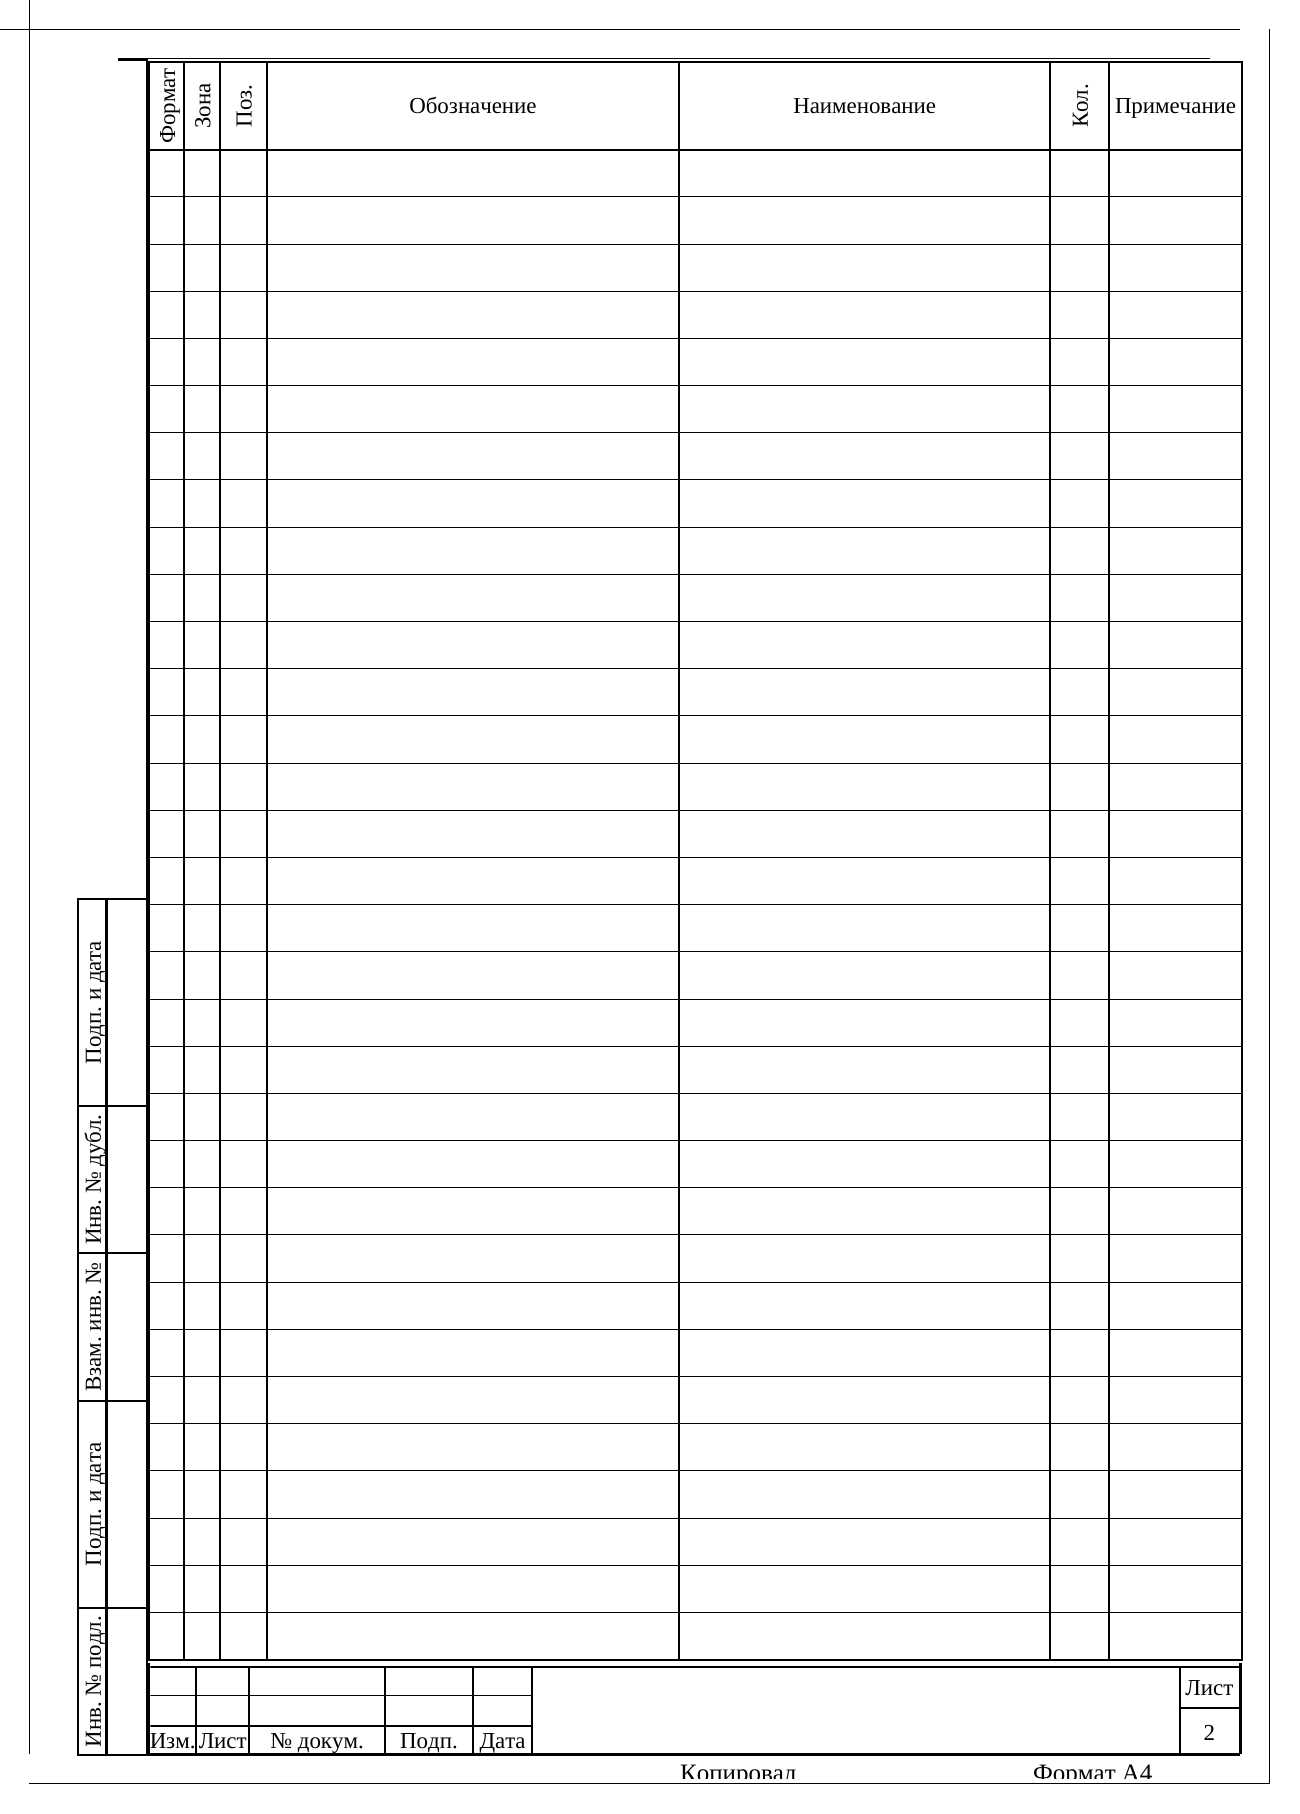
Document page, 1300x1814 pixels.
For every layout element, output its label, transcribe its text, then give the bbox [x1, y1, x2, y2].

table_cell [185, 1613, 219, 1659]
table_cell [268, 952, 678, 998]
table_cell [221, 1000, 266, 1046]
table_cell [185, 197, 219, 243]
table_header [197, 1668, 248, 1695]
table_cell [1110, 622, 1241, 668]
table_cell [221, 622, 266, 668]
table_cell [268, 292, 678, 338]
table_cell [1051, 197, 1108, 243]
table_cell [150, 386, 183, 432]
table_cell [1051, 905, 1108, 951]
table_cell [1051, 480, 1108, 527]
table_cell [150, 811, 183, 857]
table_cell [150, 905, 183, 951]
table_cell [150, 292, 183, 338]
table_cell [150, 1424, 183, 1470]
table_cell [150, 1471, 183, 1517]
table_cell [680, 811, 1049, 857]
table_cell [221, 952, 266, 998]
table_header Зона [185, 63, 219, 149]
table_header Обозначение [268, 63, 678, 149]
table_cell [268, 1141, 678, 1187]
table_cell [150, 339, 183, 385]
table_cell № докум. [250, 1727, 384, 1753]
table_cell [1051, 1566, 1108, 1612]
table_cell [1051, 1000, 1108, 1046]
table_cell [221, 1613, 266, 1659]
table_cell [185, 1047, 219, 1093]
table_cell [268, 858, 678, 904]
table_cell [185, 1141, 219, 1187]
table_header Лист [1181, 1668, 1238, 1707]
table_cell [268, 1471, 678, 1517]
table_cell [221, 197, 266, 243]
table_cell [185, 716, 219, 762]
table_cell [150, 1613, 183, 1659]
table_cell [1051, 1330, 1108, 1376]
table_cell [150, 1377, 183, 1423]
table_cell [1051, 1613, 1108, 1659]
table_cell [1110, 811, 1241, 857]
table_cell [1051, 1471, 1108, 1517]
table_cell [1110, 433, 1241, 479]
table_cell [185, 1377, 219, 1423]
table_cell [1051, 245, 1108, 291]
table_cell [268, 528, 678, 574]
table_cell [108, 1402, 146, 1607]
table_cell [1051, 1283, 1108, 1329]
table_cell [221, 292, 266, 338]
table_cell [680, 716, 1049, 762]
table_cell [268, 669, 678, 715]
table_cell [1110, 1141, 1241, 1187]
table_cell [150, 1566, 183, 1612]
table_cell [108, 1107, 146, 1252]
table_cell Подп. [386, 1727, 472, 1753]
table_cell [1051, 1424, 1108, 1470]
table_cell [1110, 1330, 1241, 1376]
table_cell [1110, 245, 1241, 291]
table_cell [268, 1283, 678, 1329]
table_cell [1110, 151, 1241, 196]
table_cell [221, 669, 266, 715]
table_cell [185, 1424, 219, 1470]
table_cell [268, 1330, 678, 1376]
table_cell [221, 480, 266, 527]
table_cell [150, 151, 183, 196]
table_cell [185, 952, 219, 998]
table_cell [1110, 292, 1241, 338]
table_cell [680, 245, 1049, 291]
table_cell [150, 622, 183, 668]
table_cell [150, 764, 183, 810]
table_cell [150, 245, 183, 291]
table_cell [268, 575, 678, 621]
table_header Формат [150, 63, 183, 149]
table_cell [268, 811, 678, 857]
table_cell [680, 1519, 1049, 1565]
table_cell [268, 905, 678, 951]
table_cell [108, 1609, 146, 1754]
table_cell [680, 151, 1049, 196]
table_cell [268, 197, 678, 243]
table_cell [1051, 433, 1108, 479]
table_cell [185, 245, 219, 291]
table_cell [1110, 1471, 1241, 1517]
table_cell Инв. № дубл. [79, 1107, 105, 1252]
table_cell [680, 1613, 1049, 1659]
table_cell [185, 1000, 219, 1046]
table_cell [250, 1696, 384, 1725]
table_cell [197, 1696, 248, 1725]
table_cell [680, 575, 1049, 621]
table_cell [221, 811, 266, 857]
table_cell [1051, 622, 1108, 668]
table_cell [1051, 952, 1108, 998]
table_cell [680, 1141, 1049, 1187]
table_cell [680, 1235, 1049, 1282]
table_header Подп. и дата [79, 900, 105, 1105]
table_cell [150, 1094, 183, 1140]
table_cell [150, 197, 183, 243]
table_cell [1051, 1188, 1108, 1234]
table_cell [1110, 905, 1241, 951]
table_cell [150, 575, 183, 621]
table_cell [221, 1141, 266, 1187]
table_header Наименование [680, 63, 1049, 149]
table_cell [268, 386, 678, 432]
table_cell [221, 1047, 266, 1093]
table_cell [185, 575, 219, 621]
table_cell 2 [1181, 1709, 1238, 1753]
table_cell [221, 433, 266, 479]
table_cell [268, 433, 678, 479]
table_cell [221, 716, 266, 762]
table_cell [1110, 197, 1241, 243]
table_header [151, 1668, 195, 1695]
table_cell [1051, 575, 1108, 621]
table_cell [108, 1254, 146, 1400]
table_header [250, 1668, 384, 1695]
table_cell [680, 1047, 1049, 1093]
table_cell [1051, 858, 1108, 904]
table_cell [221, 1094, 266, 1140]
table_cell [268, 480, 678, 527]
table_cell [1110, 1566, 1241, 1612]
table_cell [150, 1283, 183, 1329]
table_cell [680, 1377, 1049, 1423]
table_cell [221, 1330, 266, 1376]
table_cell [150, 669, 183, 715]
table_cell [1051, 1235, 1108, 1282]
table_cell [680, 1424, 1049, 1470]
table_cell [221, 1188, 266, 1234]
table_cell [1110, 480, 1241, 527]
table_cell [474, 1696, 531, 1725]
table_cell [1110, 764, 1241, 810]
table_cell [221, 1519, 266, 1565]
table_cell [1110, 1424, 1241, 1470]
table_cell [1051, 1047, 1108, 1093]
table_cell [185, 433, 219, 479]
table_cell [221, 528, 266, 574]
table_header [386, 1668, 472, 1695]
table_cell [185, 622, 219, 668]
table_cell [185, 764, 219, 810]
table_cell [680, 952, 1049, 998]
table_cell [680, 1330, 1049, 1376]
table_cell [680, 764, 1049, 810]
table_cell [185, 1566, 219, 1612]
table_cell [150, 716, 183, 762]
table_cell [185, 151, 219, 196]
table_cell [185, 386, 219, 432]
table_cell Лист [197, 1727, 248, 1753]
table_cell [680, 480, 1049, 527]
table_cell [1110, 528, 1241, 574]
table_cell [185, 811, 219, 857]
table_cell [1051, 764, 1108, 810]
table_cell [268, 1424, 678, 1470]
table_cell [150, 858, 183, 904]
table_cell [1051, 528, 1108, 574]
table_cell [150, 1047, 183, 1093]
table_cell [221, 1424, 266, 1470]
table_cell [150, 1519, 183, 1565]
table_cell [680, 1566, 1049, 1612]
table_cell [221, 245, 266, 291]
table_cell [268, 1188, 678, 1234]
table_cell [150, 1188, 183, 1234]
table_cell [268, 716, 678, 762]
table_cell [1110, 1519, 1241, 1565]
table_cell [221, 858, 266, 904]
table_cell [221, 339, 266, 385]
table_cell [185, 1188, 219, 1234]
table_cell [1051, 386, 1108, 432]
table_cell [680, 292, 1049, 338]
table_cell [680, 386, 1049, 432]
table_cell [185, 1094, 219, 1140]
table_cell [221, 1235, 266, 1282]
table_cell [268, 339, 678, 385]
table_cell [150, 1235, 183, 1282]
table_cell [1110, 858, 1241, 904]
table_cell [268, 1519, 678, 1565]
table_cell [185, 1330, 219, 1376]
table_cell [185, 528, 219, 574]
table_cell [185, 480, 219, 527]
table_cell [150, 480, 183, 527]
table_cell [185, 292, 219, 338]
table_cell [268, 622, 678, 668]
table_cell [185, 858, 219, 904]
table_cell [268, 1094, 678, 1140]
table_cell [268, 151, 678, 196]
table_cell [221, 1377, 266, 1423]
table_cell [680, 528, 1049, 574]
table_cell [1110, 1094, 1241, 1140]
table_cell [150, 1330, 183, 1376]
table_cell [1051, 151, 1108, 196]
table_cell [185, 339, 219, 385]
table_cell [1051, 669, 1108, 715]
table_cell [1110, 386, 1241, 432]
table_header Примечание [1110, 63, 1241, 149]
table_cell [150, 1141, 183, 1187]
table_header [108, 900, 146, 1105]
table_cell [1051, 1141, 1108, 1187]
table_cell [221, 905, 266, 951]
table_cell [268, 1377, 678, 1423]
table_cell [185, 1283, 219, 1329]
table_cell [185, 1519, 219, 1565]
table_cell [1110, 1047, 1241, 1093]
table_cell [1110, 339, 1241, 385]
table_cell [1110, 1613, 1241, 1659]
table_cell [268, 1047, 678, 1093]
table_cell [150, 528, 183, 574]
table_cell [150, 1000, 183, 1046]
table_cell [1110, 1000, 1241, 1046]
table_cell [1110, 1188, 1241, 1234]
table_cell [680, 622, 1049, 668]
table_cell [151, 1696, 195, 1725]
text Копировал [533, 1758, 943, 1779]
table_cell [221, 386, 266, 432]
table_cell [680, 905, 1049, 951]
table_cell [150, 433, 183, 479]
table_cell [268, 1000, 678, 1046]
table_cell [680, 433, 1049, 479]
table_cell [1051, 716, 1108, 762]
table_cell [268, 1235, 678, 1282]
table_cell [221, 151, 266, 196]
table_cell [680, 1188, 1049, 1234]
table_header [533, 1668, 1179, 1753]
table_cell [680, 669, 1049, 715]
table_cell [221, 764, 266, 810]
table_cell [221, 1283, 266, 1329]
text Формат А4 [946, 1758, 1239, 1779]
table_cell [680, 197, 1049, 243]
table_cell [1110, 1283, 1241, 1329]
table_cell Подп. и дата [79, 1402, 105, 1607]
table_cell Взам. инв. № [79, 1254, 105, 1400]
table_header [474, 1668, 531, 1695]
table_header Кол. [1051, 63, 1108, 149]
table_cell [680, 1094, 1049, 1140]
table_cell [1051, 292, 1108, 338]
table_cell [680, 1283, 1049, 1329]
table_cell Инв. № подл. [79, 1609, 105, 1754]
table_cell Дата [474, 1727, 531, 1753]
table_cell [268, 245, 678, 291]
table_cell [185, 1235, 219, 1282]
table_cell [150, 952, 183, 998]
table_cell [1051, 1519, 1108, 1565]
table_cell [268, 1566, 678, 1612]
table_cell [185, 1471, 219, 1517]
table_cell [1110, 1377, 1241, 1423]
table_cell [268, 1613, 678, 1659]
table_cell [268, 764, 678, 810]
table_cell [1110, 1235, 1241, 1282]
table_cell [1051, 1377, 1108, 1423]
table_cell [680, 1000, 1049, 1046]
table_cell [185, 669, 219, 715]
table_cell [185, 905, 219, 951]
table_cell [680, 858, 1049, 904]
table_cell Изм. [151, 1727, 195, 1753]
table_cell [1110, 669, 1241, 715]
table_cell [680, 1471, 1049, 1517]
table_cell [1051, 339, 1108, 385]
table_cell [221, 1566, 266, 1612]
table_cell [1110, 952, 1241, 998]
table_cell [1051, 1094, 1108, 1140]
table_cell [1110, 716, 1241, 762]
table_cell [221, 1471, 266, 1517]
table_cell [386, 1696, 472, 1725]
table_cell [221, 575, 266, 621]
table_cell [1110, 575, 1241, 621]
table_header Поз. [221, 63, 266, 149]
table_cell [680, 339, 1049, 385]
table_cell [1051, 811, 1108, 857]
